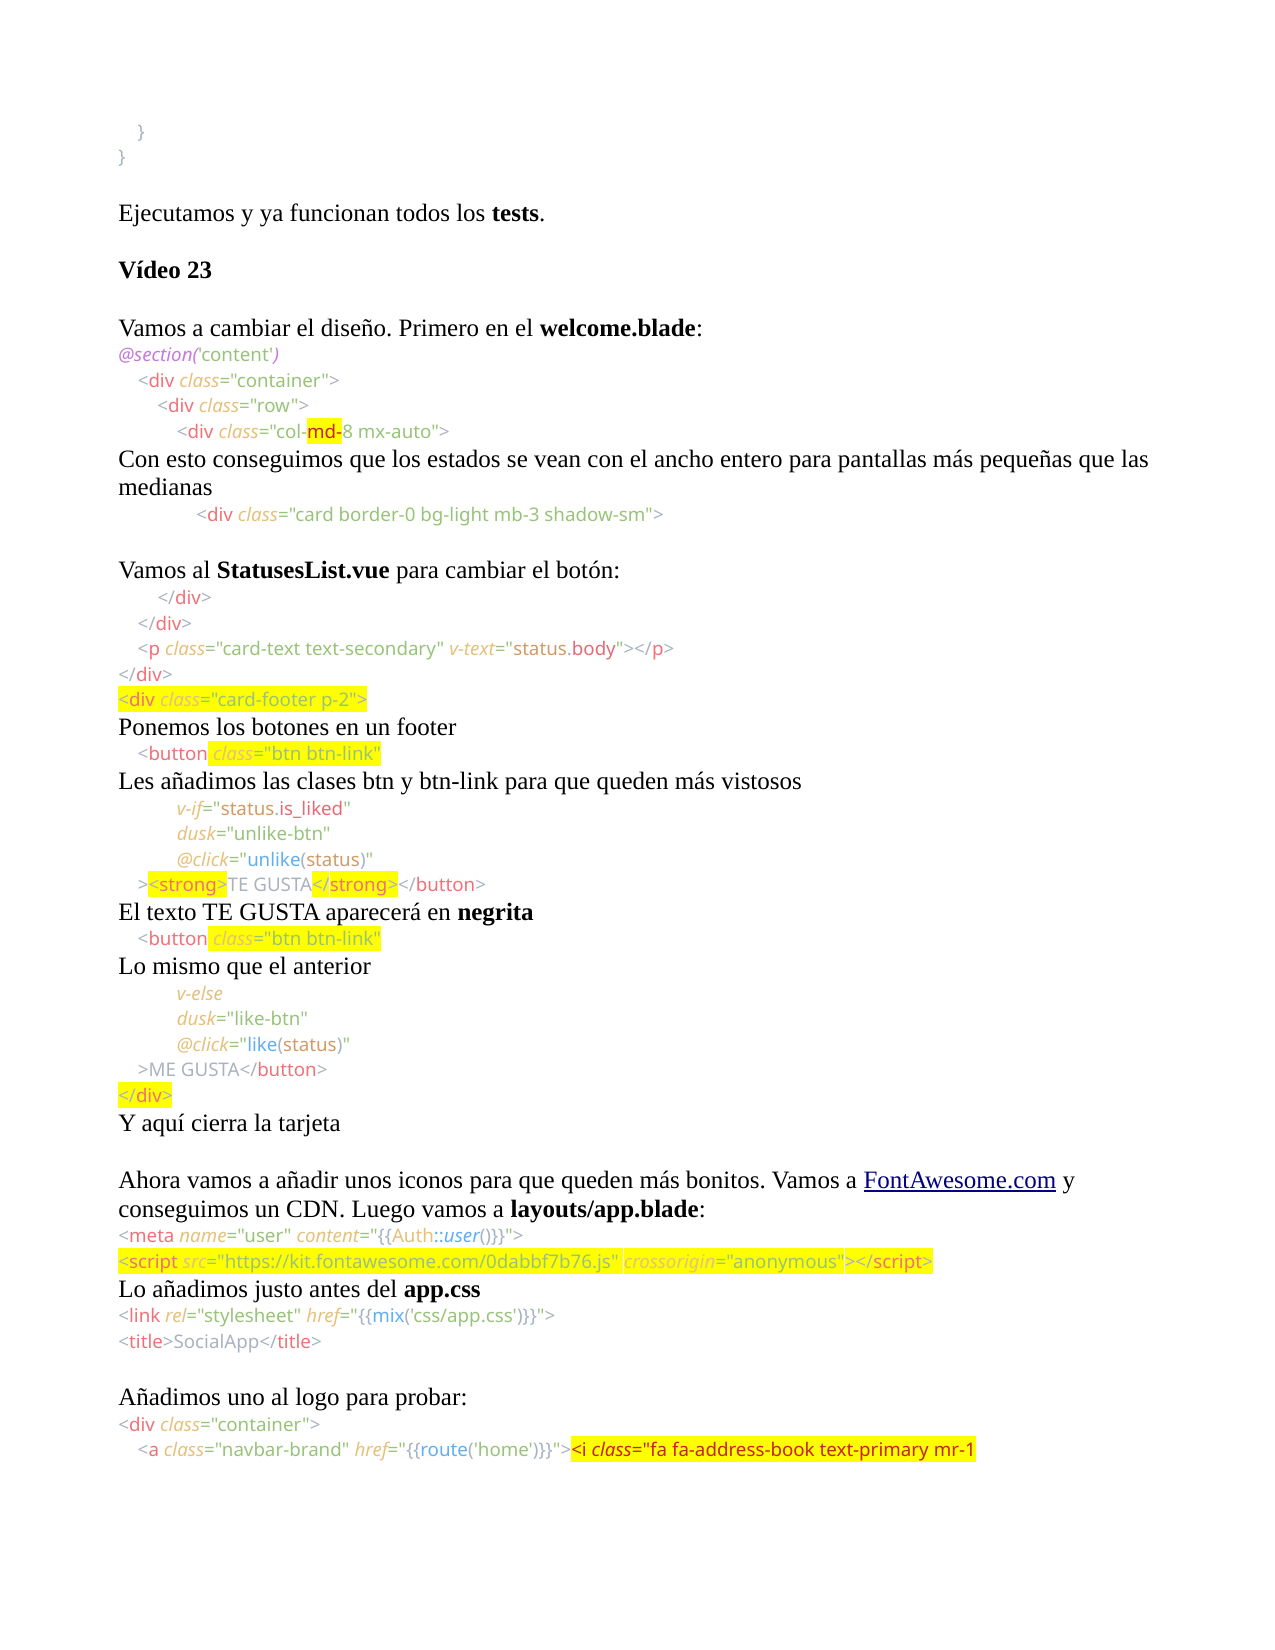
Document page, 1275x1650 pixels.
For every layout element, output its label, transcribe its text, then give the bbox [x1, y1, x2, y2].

text Vamos al StatusesList.vue para cambiar el botón: [118, 556, 1157, 584]
text } } [118, 118, 1157, 169]
text Vamos a cambiar el diseño. Primero en el welcome.blade: [118, 313, 1157, 342]
text Ejecutamos y ya funcionan todos los tests. [118, 198, 1157, 227]
text Vídeo 23 [118, 255, 1157, 284]
text @section('content') <div class="container"> <div class="row"> <div class="col-md-8 mx-auto"> [118, 342, 1157, 444]
text v-if="status.is_liked" dusk="unlike-btn" @click="unlike(status)" ><strong>TE GUSTA</strong></button> El texto TE GUSTA aparecerá en negrita <button class="btn btn-link" Lo mismo que el anterior [118, 795, 1157, 980]
text <link rel="stylesheet" href="{{mix('css/app.css')}}"> <title>SocialApp</title> [118, 1302, 1157, 1353]
text Con esto conseguimos que los estados se vean con el ancho entero para pantallas más pequeñas que las medianas <div class="card border-0 bg-light mb-3 shadow-sm"> [118, 444, 1157, 556]
text Ahora vamos a añadir unos iconos para que queden más bonitos. Vamos a FontAwesome.com y conseguimos un CDN. Luego vamos a layouts/app.blade: [118, 1165, 1157, 1223]
text Añadimos uno al logo para probar: [118, 1382, 1157, 1411]
text </div> </div> <p class="card-text text-secondary" v-text="status.body"></p> </div> <div class="card-footer p-2"> Ponemos los botones en un footer <button class="btn btn-link" Les añadimos las clases btn y btn-link para que queden más vistosos [118, 584, 1157, 795]
text <meta name="user" content="{{Auth::user()}}"> <script src="https://kit.fontawesome.com/0dabbf7b76.js" crossorigin="anonymous"></script> Lo añadimos justo antes del app.css [118, 1223, 1157, 1302]
text <div class="container"> <a class="navbar-brand" href="{{route('home')}}"><i class="fa fa-address-book text-primary mr-1 [118, 1411, 1157, 1462]
text Y aquí cierra la tarjeta [118, 1108, 1157, 1136]
text v-else dusk="like-btn" @click="like(status)" >ME GUSTA</button> </div> [118, 980, 1157, 1108]
